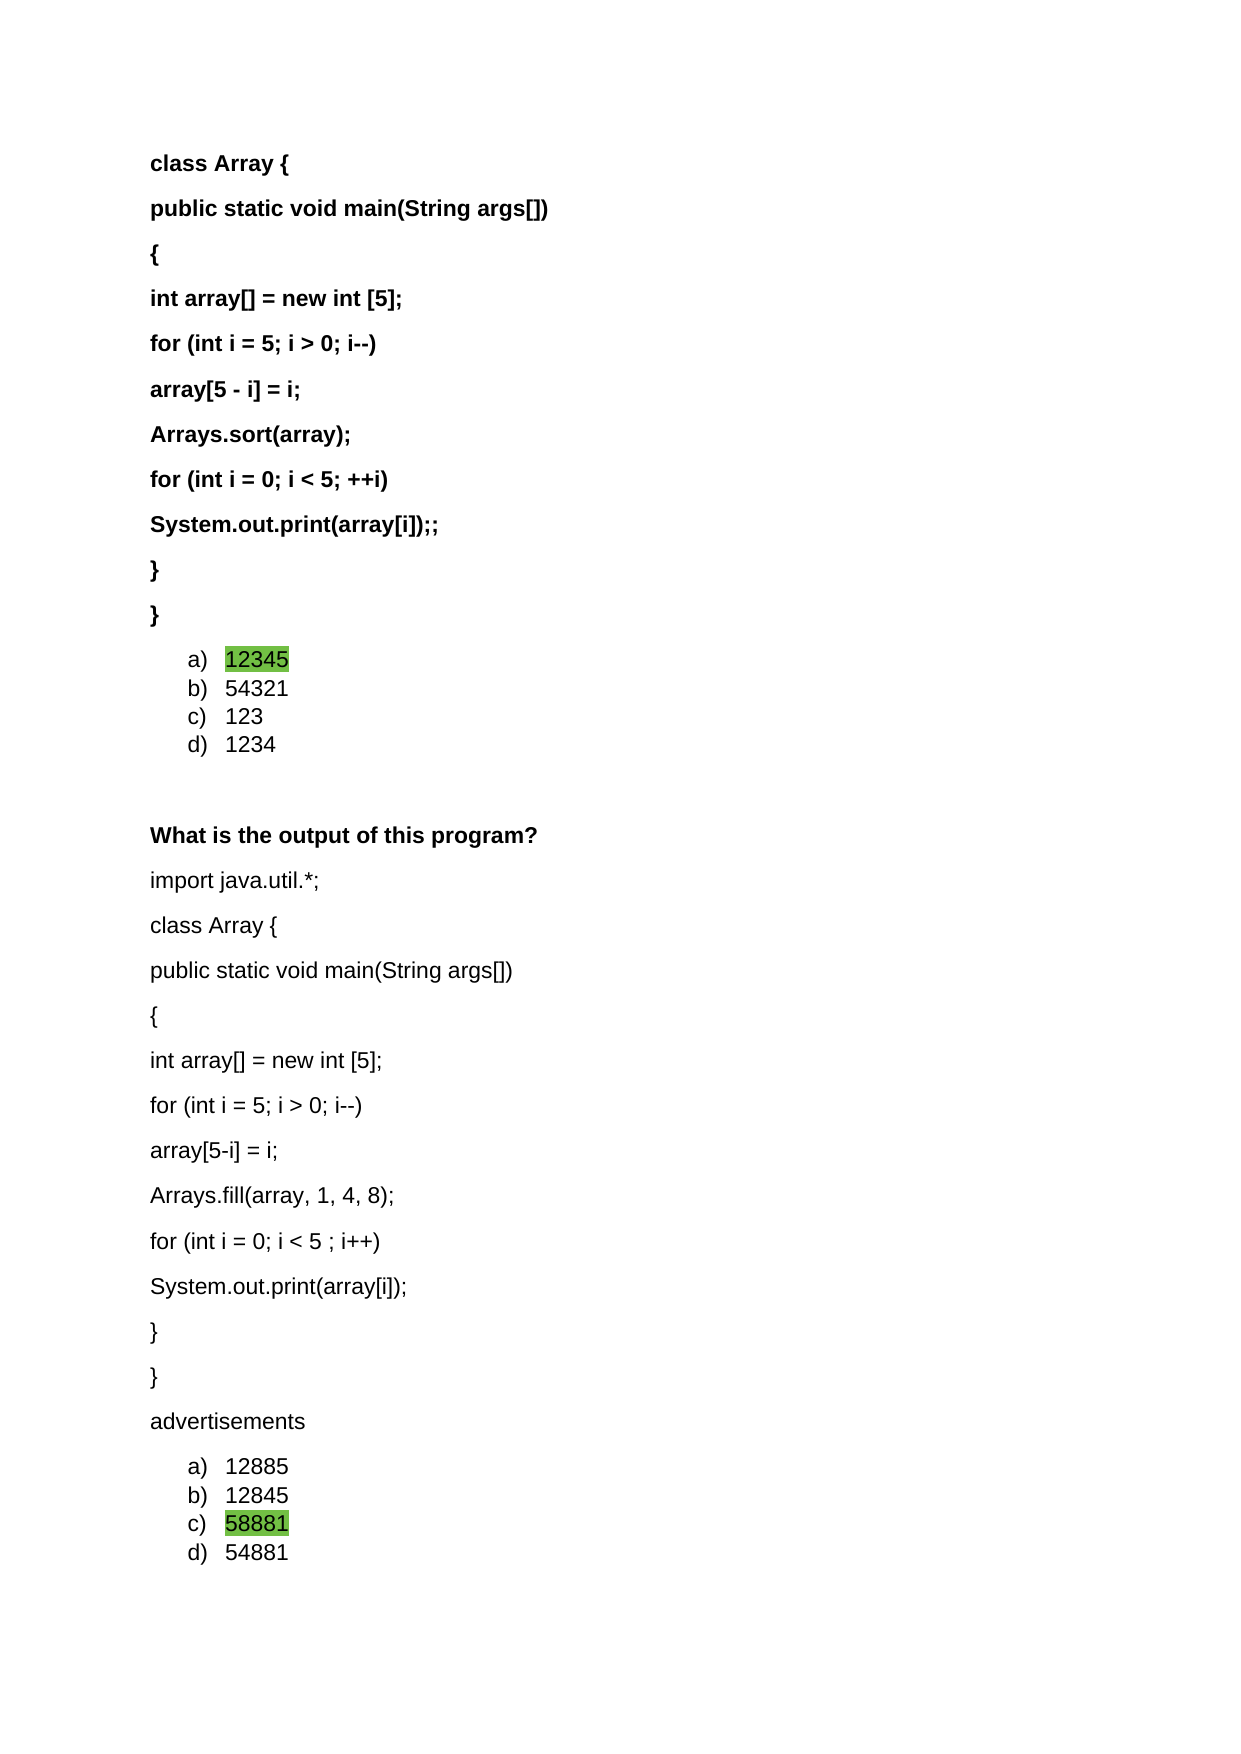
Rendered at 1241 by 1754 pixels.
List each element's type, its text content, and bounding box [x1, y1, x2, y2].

text for (int i = 5; i > 0; i--) [150, 330, 1090, 357]
text advertisements [150, 1408, 1090, 1434]
text System.out.print(array[i]); [150, 1273, 1090, 1299]
text What is the output of this program? [150, 822, 1090, 848]
text import java.util.*; [150, 867, 1090, 893]
text public static void main(String args[]) [150, 957, 1090, 983]
text { [150, 240, 1090, 267]
list 12345 [187, 646, 1090, 672]
text class Array { [150, 912, 1090, 938]
list 12845 [187, 1482, 1090, 1508]
text class Array { [150, 150, 1090, 176]
text Arrays.fill(array, 1, 4, 8); [150, 1182, 1090, 1209]
list 54321 [187, 674, 1090, 701]
list 12885 [187, 1453, 1090, 1479]
list 1234 [187, 731, 1090, 758]
text } [150, 601, 1090, 627]
text for (int i = 5; i > 0; i--) [150, 1092, 1090, 1119]
text for (int i = 0; i < 5; ++i) [150, 466, 1090, 492]
list 58881 [187, 1510, 1090, 1536]
text array[5 - i] = i; [150, 376, 1090, 402]
text } [150, 1363, 1090, 1389]
list 54881 [187, 1538, 1090, 1565]
text int array[] = new int [5]; [150, 285, 1090, 312]
text public static void main(String args[]) [150, 195, 1090, 221]
text System.out.print(array[i]);; [150, 511, 1090, 537]
list 123 [187, 703, 1090, 729]
text } [150, 1318, 1090, 1344]
text { [150, 1002, 1090, 1028]
text int array[] = new int [5]; [150, 1047, 1090, 1073]
text for (int i = 0; i < 5 ; i++) [150, 1228, 1090, 1254]
text Arrays.sort(array); [150, 421, 1090, 447]
text array[5-i] = i; [150, 1137, 1090, 1164]
text } [150, 556, 1090, 582]
